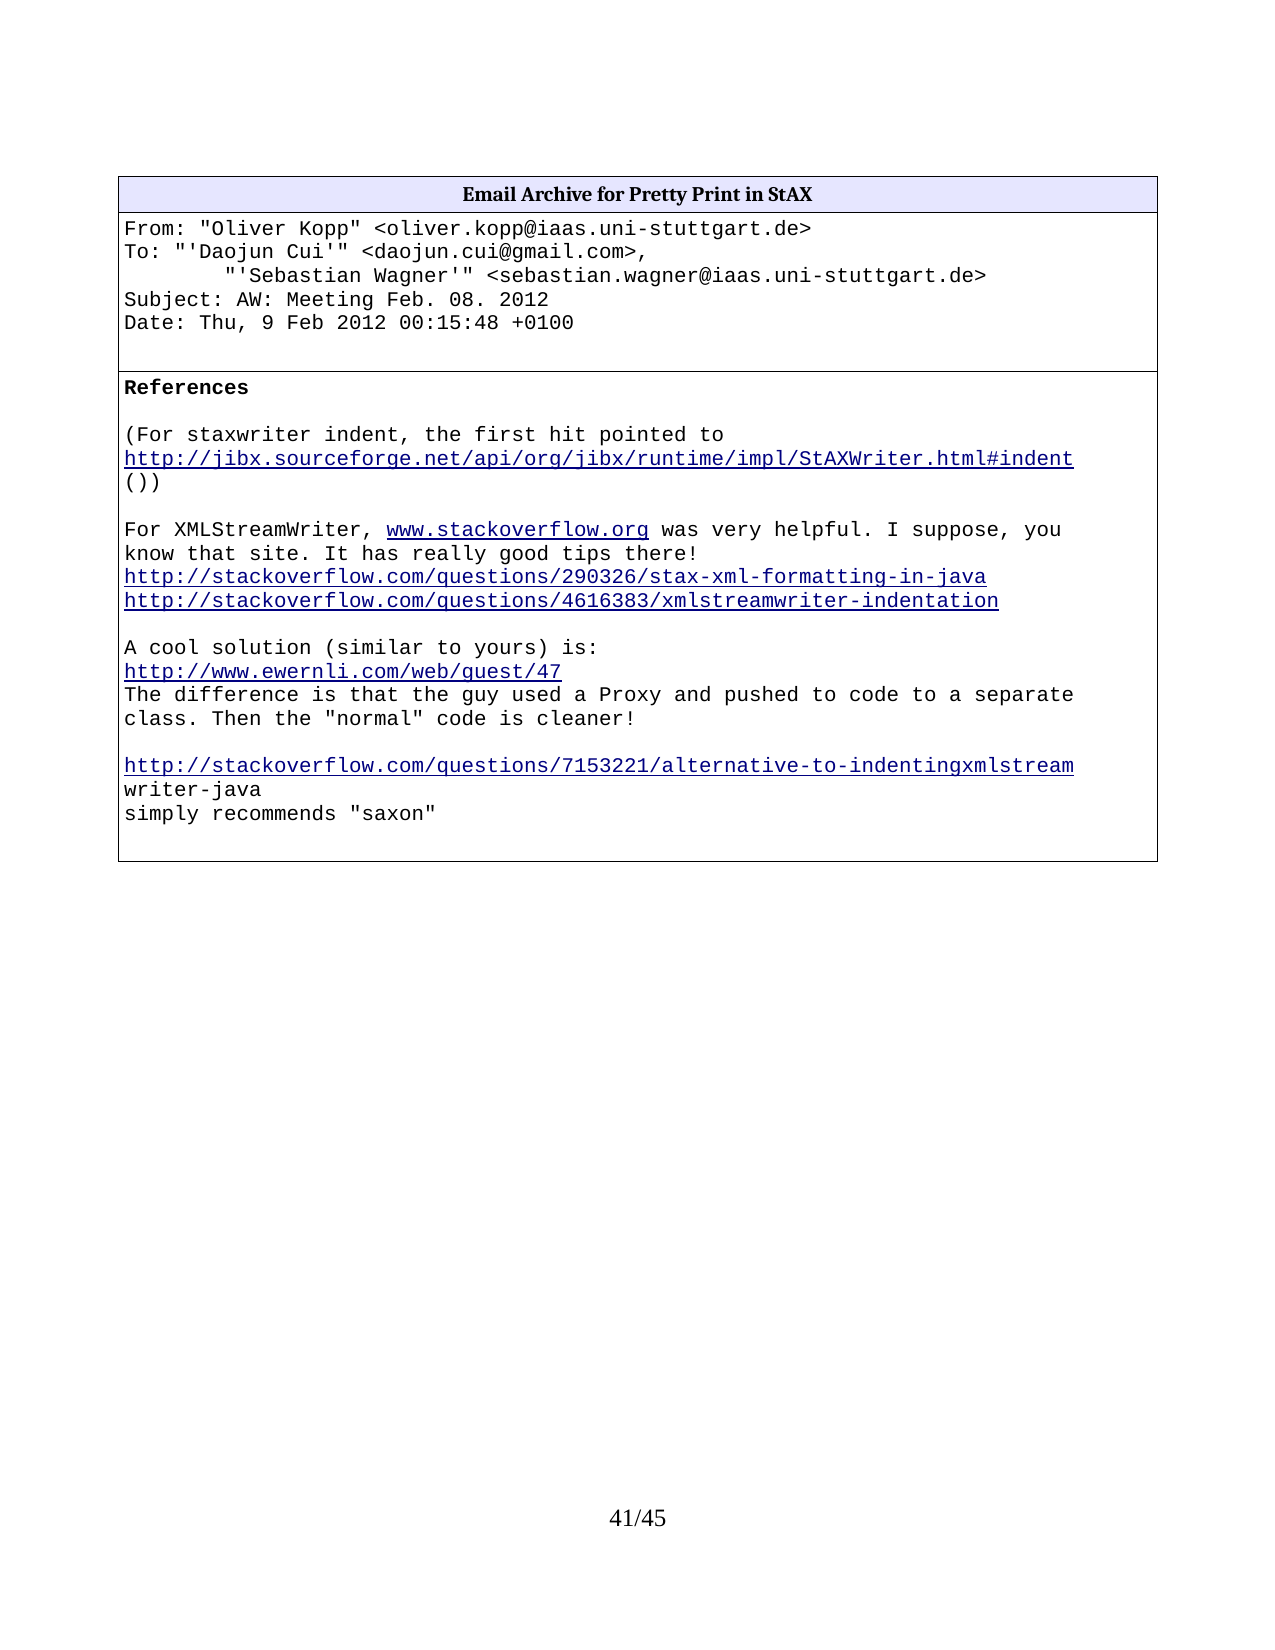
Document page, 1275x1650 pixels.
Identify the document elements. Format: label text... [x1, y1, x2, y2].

table_cell References (For staxwriter indent, the first hit pointed to http://jibx.sourceforge.net/api/org/jibx/runtime/impl/StAXWriter.html#indent ()) For XMLStreamWriter, www.stackoverflow.org was very helpful. I suppose, you know that site. It has really good tips there! http://stackoverflow.com/questions/290326/stax-xml-formatting-in-java http://stackoverflow.com/questions/4616383/xmlstreamwriter-indentation A cool solution (similar to yours) is: http://www.ewernli.com/web/guest/47 The difference is that the guy used a Proxy and pushed to code to a separate class. Then the "normal" code is cleaner! http://stackoverflow.com/questions/7153221/alternative-to-indentingxmlstream writer-java simply recommends "saxon" [119, 372, 1157, 861]
table_header Email Archive for Pretty Print in StAX [119, 177, 1157, 212]
table_cell From: "Oliver Kopp" <oliver.kopp@iaas.uni-stuttgart.de> To: "'Daojun Cui'" <daojun.cui@gmail.com>, "'Sebastian Wagner'" <sebastian.wagner@iaas.uni-stuttgart.de> Subject: AW: Meeting Feb. 08. 2012 Date: Thu, 9 Feb 2012 00:15:48 +0100 [119, 213, 1157, 371]
